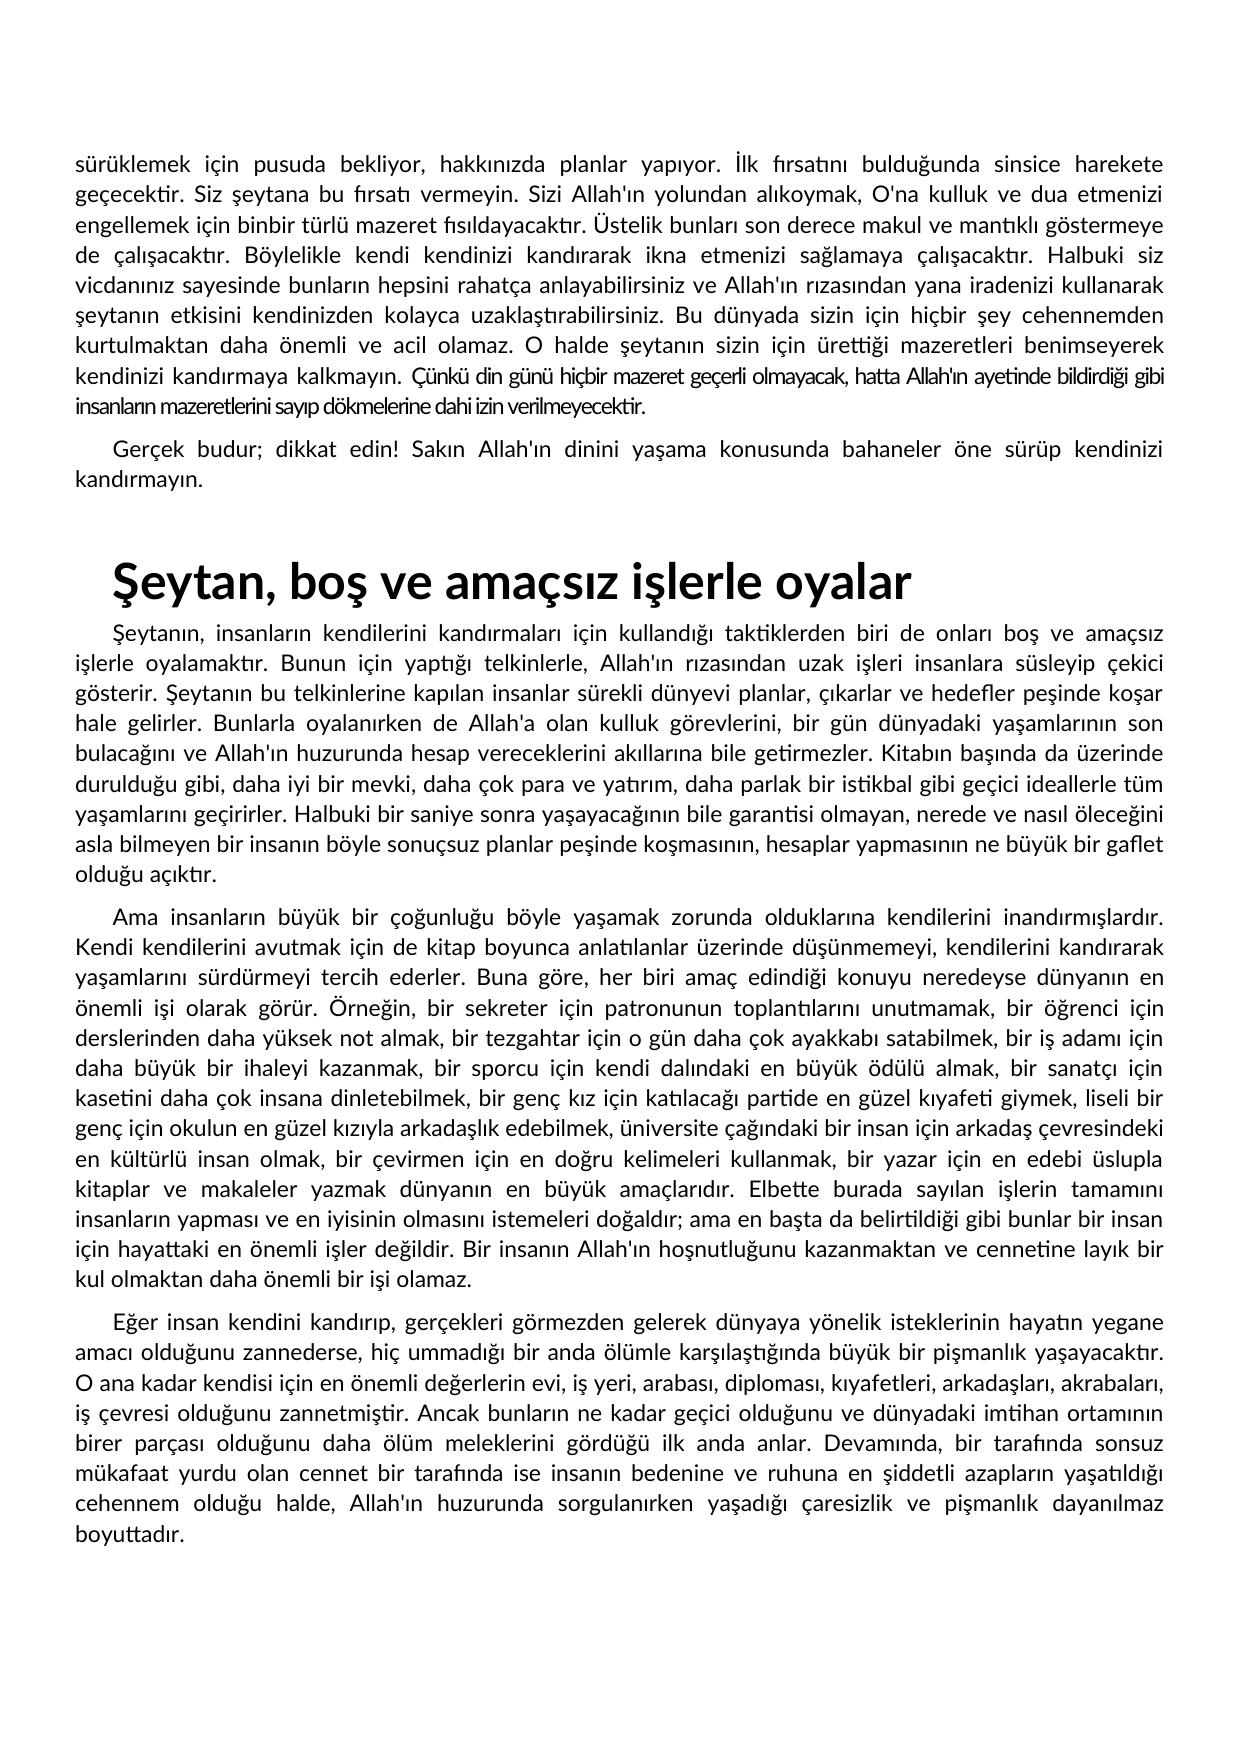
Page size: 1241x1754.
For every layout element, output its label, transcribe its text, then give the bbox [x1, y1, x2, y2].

text Eğer insan kendini kandırıp, gerçekleri görmezden gelerek dünyaya yönelik isteklerinin hayatın yegane amacı olduğunu zannederse, hiç ummadığı bir anda ölümle karşılaştığında büyük bir pişmanlık yaşayacaktır. O ana kadar kendisi için en önemli değerlerin evi, iş yeri, arabası, diploması, kıyafetleri, arkadaşları, akrabaları, iş çevresi olduğunu zannetmiştir. Ancak bunların ne kadar geçici olduğunu ve dünyadaki imtihan ortamının birer parçası olduğunu daha ölüm meleklerini gördüğü ilk anda anlar. Devamında, bir tarafında sonsuz mükafaat yurdu olan cennet bir tarafında ise insanın bedenine ve ruhuna en şiddetli azapların yaşatıldığı cehennem olduğu halde, Allah'ın huzurunda sorgulanırken yaşadığı çaresizlik ve pişmanlık dayanılmaz boyuttadır. [75, 1308, 1165, 1547]
text Şeytanın, insanların kendilerini kandırmaları için kullandığı taktiklerden biri de onları boş ve amaçsız işlerle oyalamaktır. Bunun için yaptığı telkinlerle, Allah'ın rızasından uzak işleri insanlara süsleyip çekici gösterir. Şeytanın bu telkinlerine kapılan insanlar sürekli dünyevi planlar, çıkarlar ve hedefler peşinde koşar hale gelirler. Bunlarla oyalanırken de Allah'a olan kulluk görevlerini, bir gün dünyadaki yaşamlarının son bulacağını ve Allah'ın huzurunda hesap vereceklerini akıllarına bile getirmezler. Kitabın başında da üzerinde durulduğu gibi, daha iyi bir mevki, daha çok para ve yatırım, daha parlak bir istikbal gibi geçici ideallerle tüm yaşamlarını geçirirler. Halbuki bir saniye sonra yaşayacağının bile garantisi olmayan, nerede ve nasıl öleceğini asla bilmeyen bir insanın böyle sonuçsuz planlar peşinde koşmasının, hesaplar yapmasının ne büyük bir gaflet olduğu açıktır. [75, 618, 1165, 887]
text sürüklemek için pusuda bekliyor, hakkınızda planlar yapıyor. İlk fırsatını bulduğunda sinsice harekete geçecektir. Siz şeytana bu fırsatı vermeyin. Sizi Allah'ın yolundan alıkoymak, O'na kulluk ve dua etmenizi engellemek için binbir türlü mazeret fısıldayacaktır. Üstelik bunları son derece makul ve mantıklı göstermeye de çalışacaktır. Böylelikle kendi kendinizi kandırarak ikna etmenizi sağlamaya çalışacaktır. Halbuki siz vicdanınız sayesinde bunların hepsini rahatça anlayabilirsiniz ve Allah'ın rızasından yana iradenizi kullanarak şeytanın etkisini kendinizden kolayca uzaklaştırabilirsiniz. Bu dünyada sizin için hiçbir şey cehennemden kurtulmaktan daha önemli ve acil olamaz. O halde şeytanın sizin için ürettiği mazeretleri benimseyerek kendinizi kandırmaya kalkmayın. Çünkü din günü hiçbir mazeret geçerli olmayacak, hatta Allah'ın ayetinde bildirdiği gibi insanların mazeretlerini sayıp dökmelerine dahi izin verilmeyecektir. [75, 150, 1165, 419]
text Gerçek budur; dikkat edin! Sakın Allah'ın dinini yaşama konusunda bahaneler öne sürüp kendinizi kandırmayın. [75, 434, 1165, 492]
subtitle Şeytan, boş ve amaçsız işlerle oyalar [112, 550, 1165, 610]
text Ama insanların büyük bir çoğunluğu böyle yaşamak zorunda olduklarına kendilerini inandırmışlardır. Kendi kendilerini avutmak için de kitap boyunca anlatılanlar üzerinde düşünmemeyi, kendilerini kandırarak yaşamlarını sürdürmeyi tercih ederler. Buna göre, her biri amaç edindiği konuyu neredeyse dünyanın en önemli işi olarak görür. Örneğin, bir sekreter için patronunun toplantılarını unutmamak, bir öğrenci için derslerinden daha yüksek not almak, bir tezgahtar için o gün daha çok ayakkabı satabilmek, bir iş adamı için daha büyük bir ihaleyi kazanmak, bir sporcu için kendi dalındaki en büyük ödülü almak, bir sanatçı için kasetini daha çok insana dinletebilmek, bir genç kız için katılacağı partide en güzel kıyafeti giymek, liseli bir genç için okulun en güzel kızıyla arkadaşlık edebilmek, üniversite çağındaki bir insan için arkadaş çevresindeki en kültürlü insan olmak, bir çevirmen için en doğru kelimeleri kullanmak, bir yazar için en edebi üslupla kitaplar ve makaleler yazmak dünyanın en büyük amaçlarıdır. Elbette burada sayılan işlerin tamamını insanların yapması ve en iyisinin olmasını istemeleri doğaldır; ama en başta da belirtildiği gibi bunlar bir insan için hayattaki en önemli işler değildir. Bir insanın Allah'ın hoşnutluğunu kazanmaktan ve cennetine layık bir kul olmaktan daha önemli bir işi olamaz. [75, 903, 1165, 1293]
